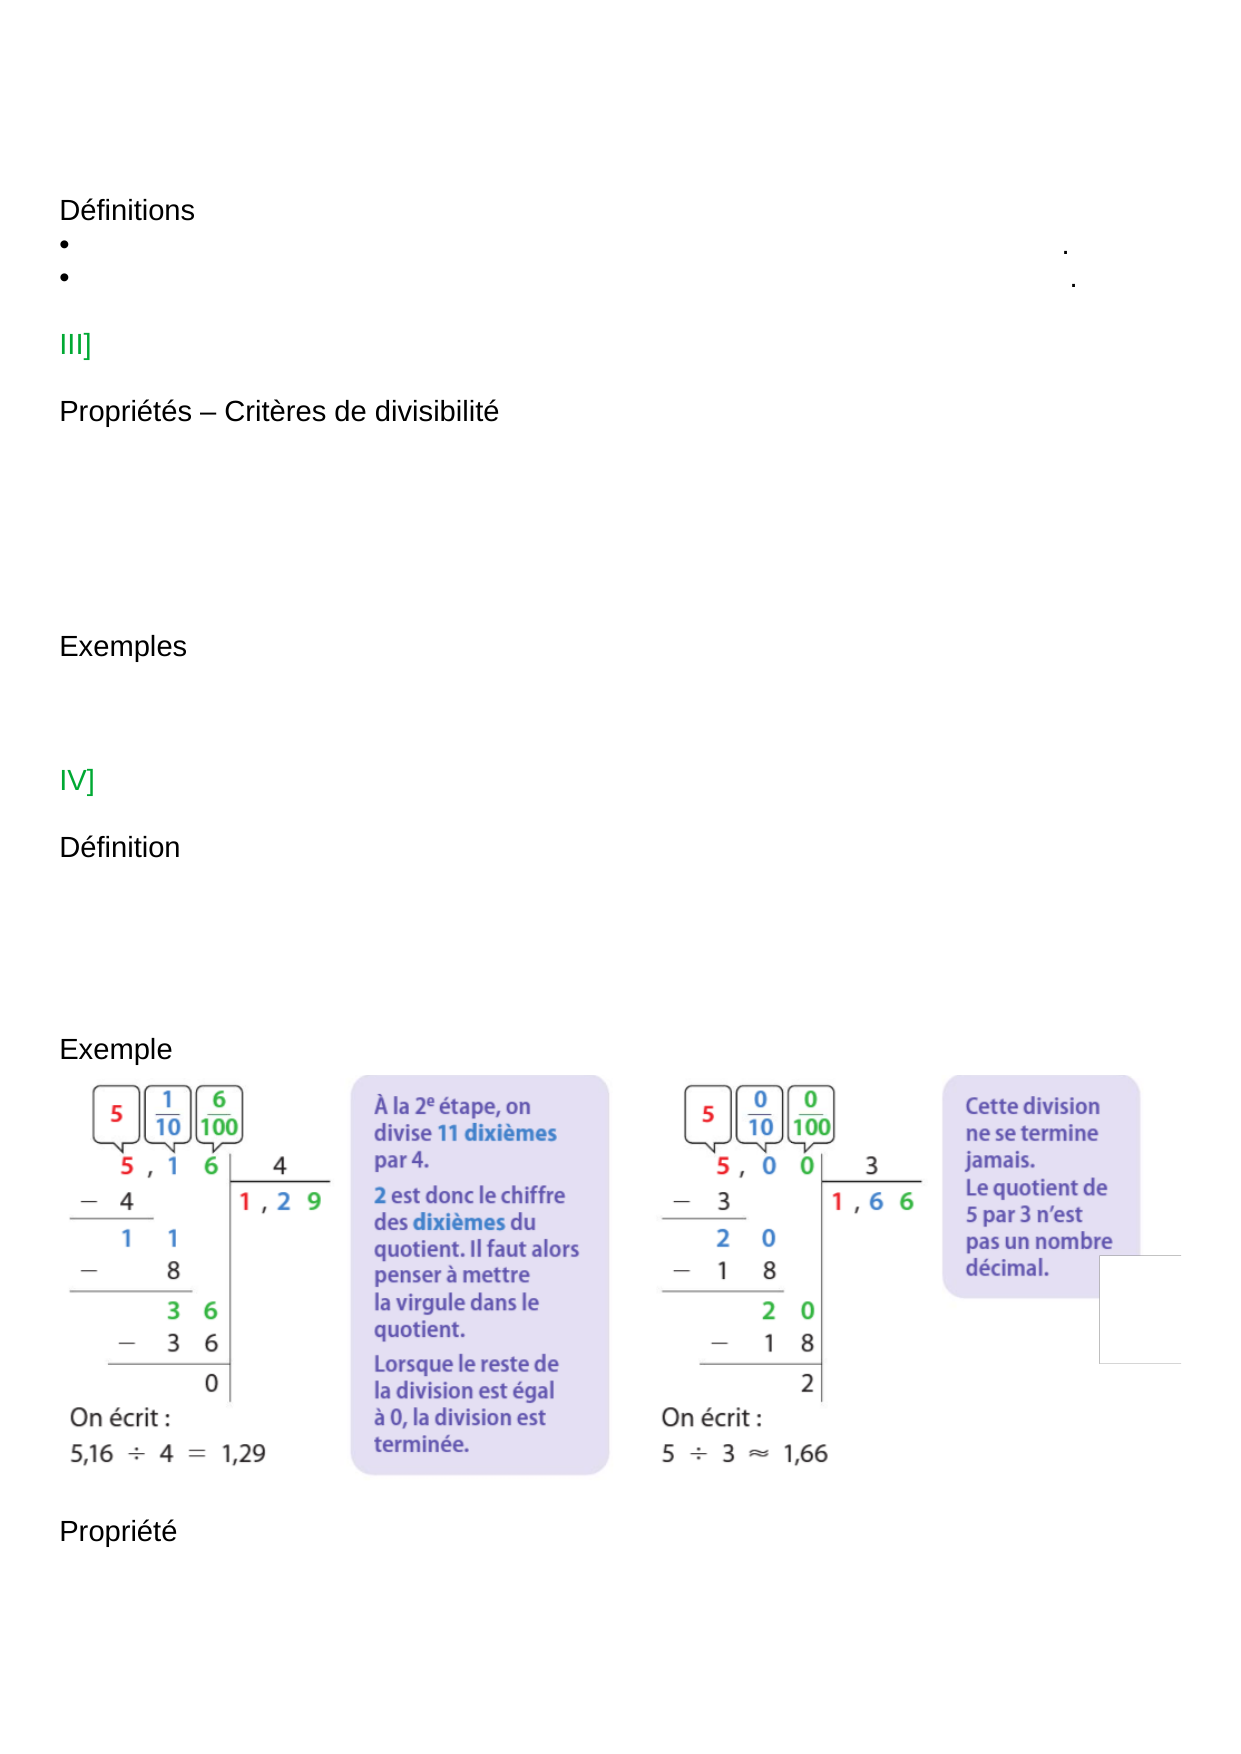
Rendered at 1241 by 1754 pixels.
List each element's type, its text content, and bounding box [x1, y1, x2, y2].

text Exemples [59, 629, 1181, 663]
text • Tous les nombres entiers sont divisibles par 1 et par eux-mêmes. [59, 126, 1181, 160]
text Effectuer la division d’un nombre décimal (le dividende) par un nombre entier différent de zéro (le diviseur), c’est chercher le nombre appelé quotient tel que : [59, 864, 1181, 931]
text • Les nombres entiers qui sont multiples de 2 sont appelés des nombres pairs. [59, 227, 1181, 260]
text • , donc on peut aussi dire 105 est divisible par 15, 15 est un diviseur de 105 et que 105 est un multiple de 15. [59, 59, 1181, 126]
text • Un nombre entier est divisible par 10 si son chiffre des unités est 0. [59, 562, 1181, 596]
text Propriétés – Critères de divisibilité [59, 394, 1181, 428]
text Propriété [59, 1514, 1181, 1548]
text • 57 est divisible par 3, car 5+7=12 et 12 est divisible par 3. [59, 663, 1181, 696]
text Définition [59, 831, 1181, 864]
text • Un nombre entier est divisible par 3 si la somme de ses chiffres est divisible par 3. [59, 462, 1181, 495]
text • Un nombre entier est divisible par 5 si son chiffre des unités est 0 ou 5. [59, 495, 1181, 529]
text Exemple [59, 1032, 1181, 1065]
text dividende = diviseur × quotient. On écrit : dividende ÷ diviseur = quotient. [59, 931, 1181, 998]
text • Un nombre entier est divisible par 2 si son chiffre des unités est 0, 2, 4, 6 ou 8. [59, 428, 1181, 462]
text IV] Effectuer et utiliser une division décimale [59, 763, 1181, 797]
text III] Utiliser des critères de divisibilité [59, 327, 1181, 361]
text • Un nombre entier est divisible par 9 si la somme de ses chiffres est divisible par 9. [59, 529, 1181, 562]
text • Les nombres entiers qui ne sont pas pairs, sont appelés les nombres impairs. [59, 260, 1181, 294]
text Quand on divise un nombre décimal par 10, le chiffre des unités devient le chiffre des dixièmes, le chiffre des dixièmes devient le chiffre des centièmes … Quand on divise un nombre décimal par 100, le chiffre des unités devient le chiffre des centièmes, le chiffre des dixièmes devient le chiffre des millièmes … [59, 1548, 1181, 1682]
text • 3 715 est divisible par 5, car son chiffre des unités est 5. [59, 696, 1181, 730]
text Définitions [59, 193, 1181, 227]
picture [59, 1075, 1182, 1481]
